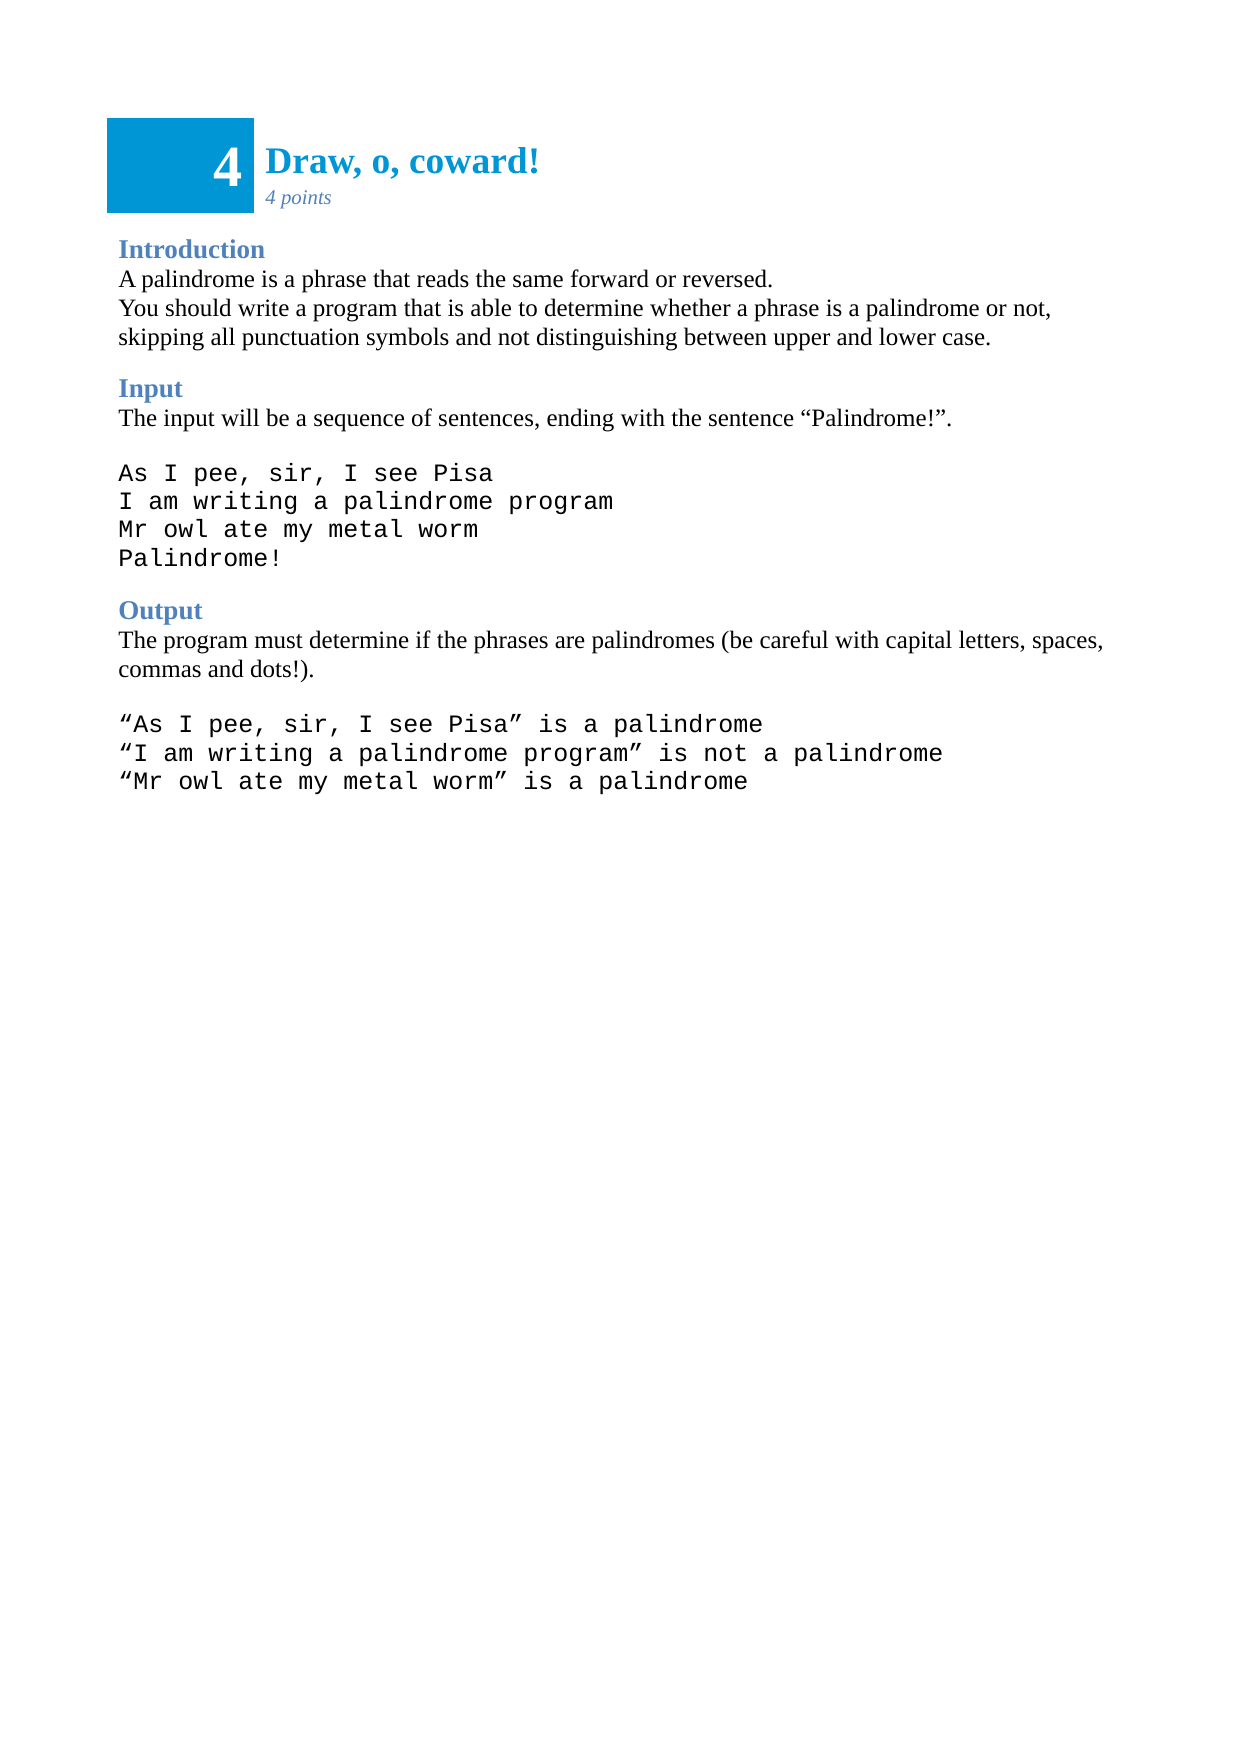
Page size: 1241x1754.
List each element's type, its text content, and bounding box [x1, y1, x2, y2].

text Palindrome! [118, 545, 1122, 574]
text I am writing a palindrome program [118, 489, 1122, 517]
table_cell 4 points [254, 182, 1125, 213]
text A palindrome is a phrase that reads the same forward or reversed. [118, 264, 1122, 293]
text As I pee, sir, I see Pisa [118, 460, 1122, 489]
table_header Draw, o, coward! [254, 118, 1125, 182]
table_header 4 [107, 118, 254, 213]
text The program must determine if the phrases are palindromes (be careful with capital letters, spaces, commas and dots!). [118, 626, 1122, 683]
subtitle Introduction [118, 233, 1122, 264]
text “Mr owl ate my metal worm” is a palindrome [118, 768, 1122, 797]
subtitle Output [118, 594, 1122, 626]
subtitle Input [118, 372, 1122, 403]
text “I am writing a palindrome program” is not a palindrome [118, 740, 1122, 768]
text Mr owl ate my metal worm [118, 517, 1122, 545]
text The input will be a sequence of sentences, ending with the sentence “Palindrome!”. [118, 403, 1122, 432]
text “As I pee, sir, I see Pisa” is a palindrome [118, 712, 1122, 740]
text You should write a program that is able to determine whether a phrase is a palindrome or not, skipping all punctuation symbols and not distinguishing between upper and lower case. [118, 293, 1122, 351]
